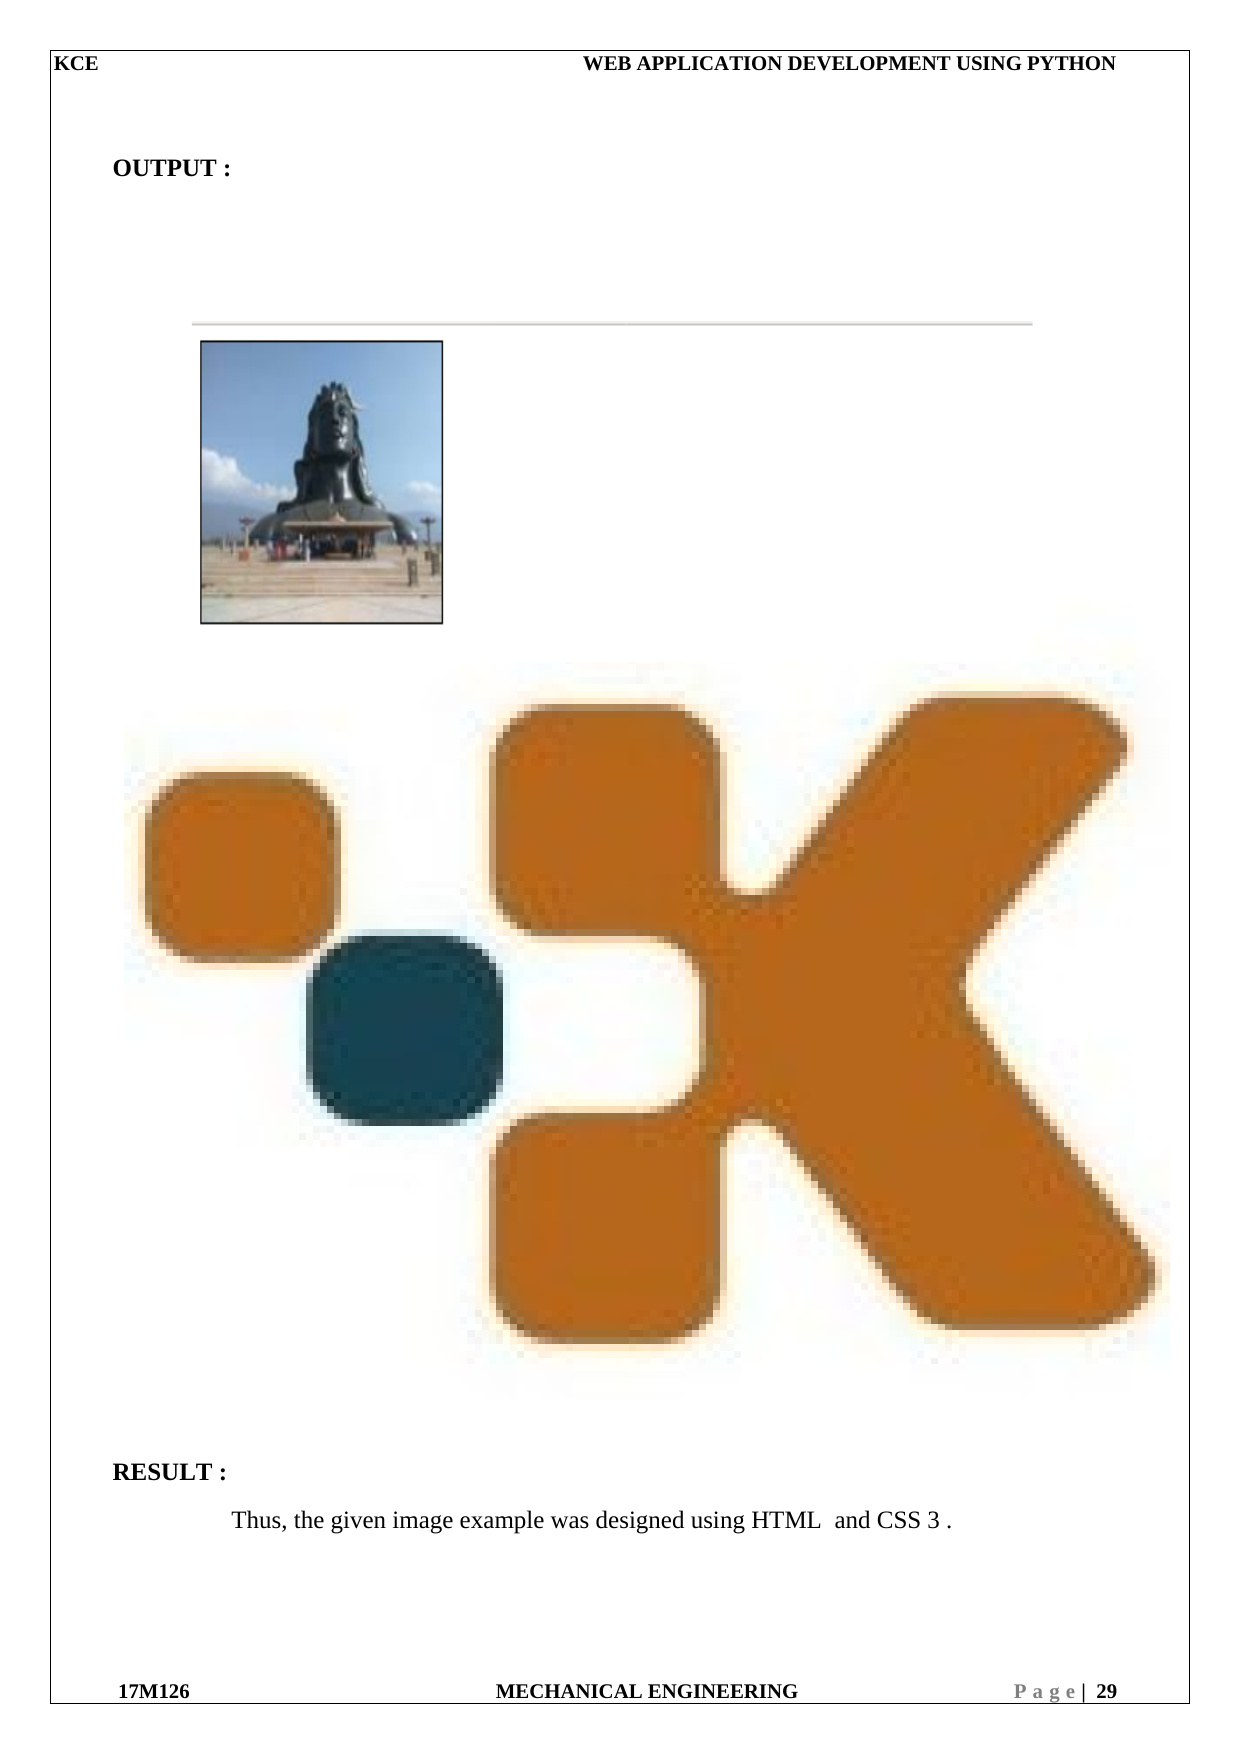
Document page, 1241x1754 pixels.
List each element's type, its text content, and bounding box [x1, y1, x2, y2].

text Thus, the given image example was designed using HTML and CSS 3 . [112, 1505, 1181, 1534]
text OUTPUT : [112, 153, 1181, 182]
picture [124, 321, 1170, 1399]
text RESULT : [112, 1457, 1181, 1486]
